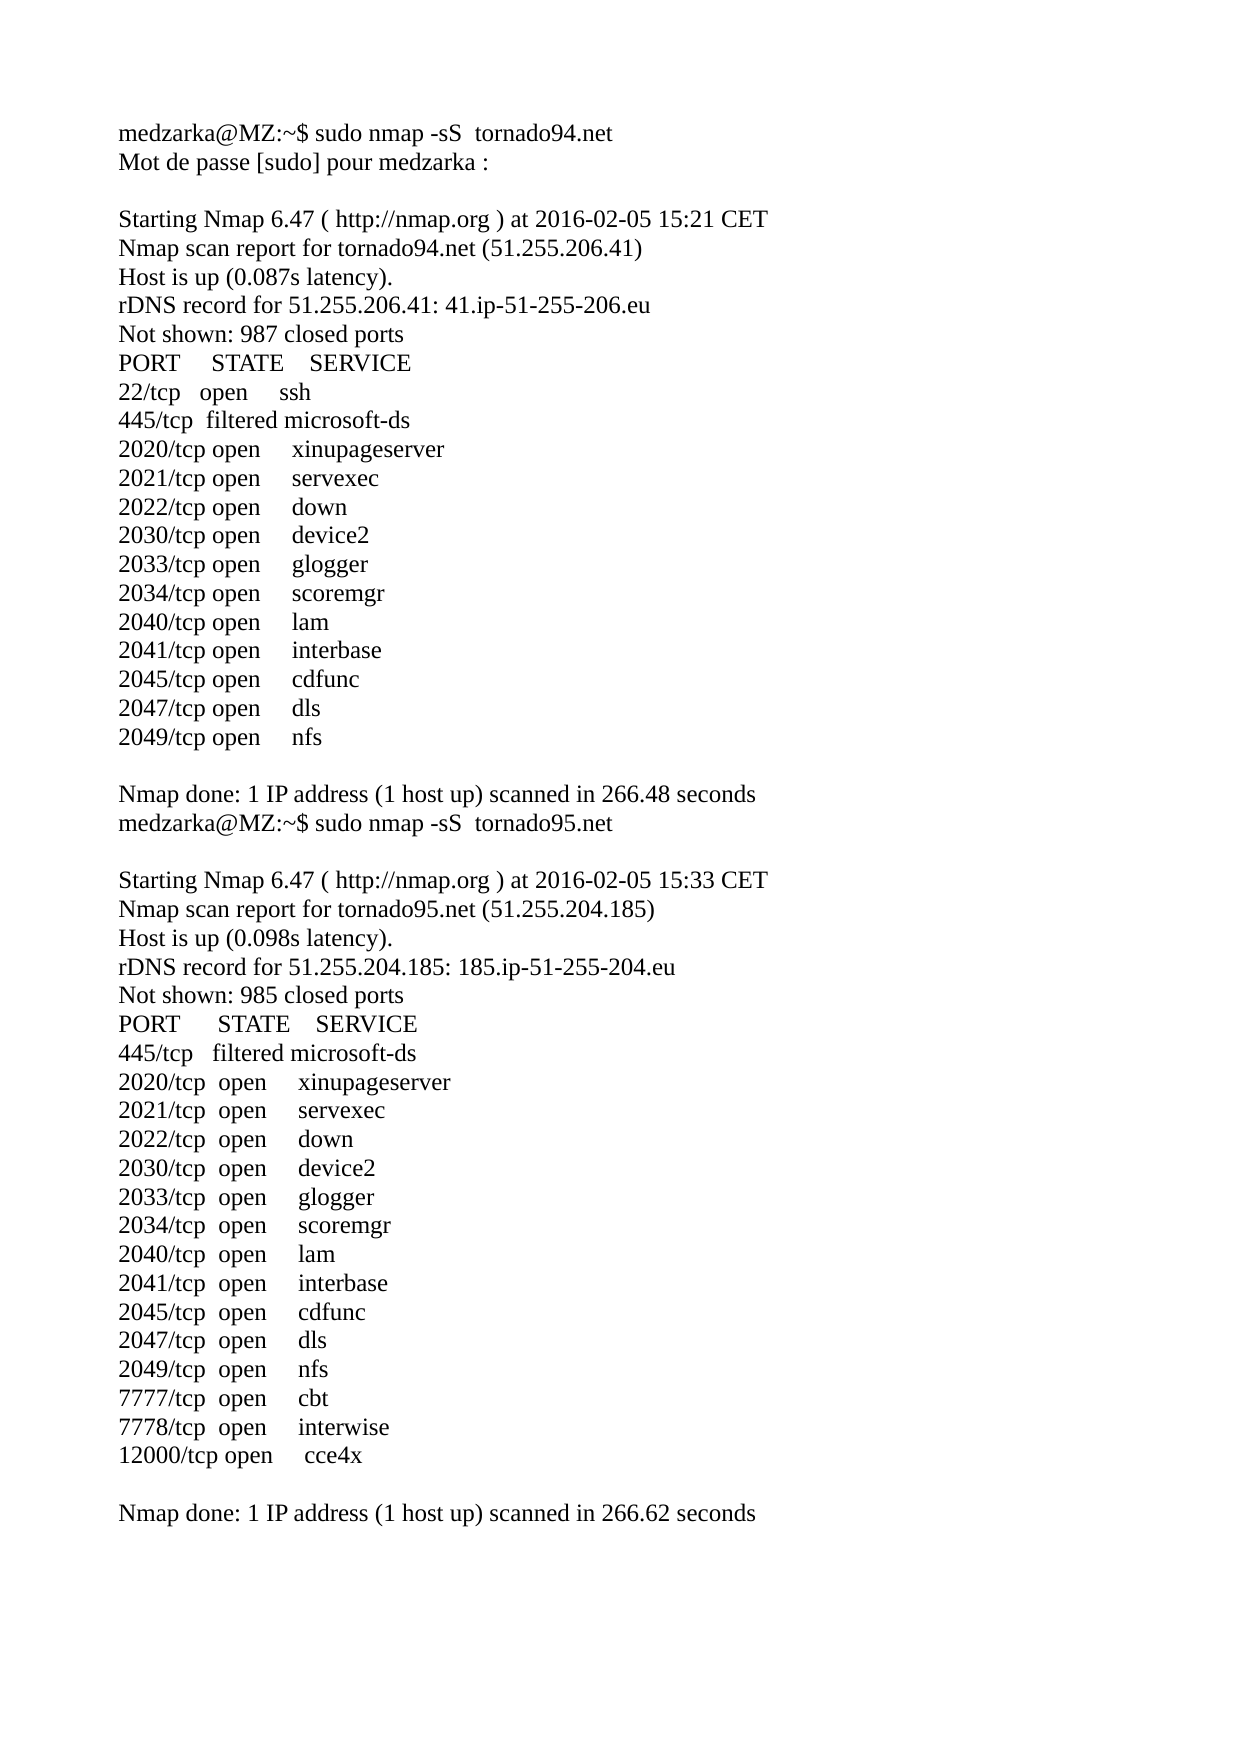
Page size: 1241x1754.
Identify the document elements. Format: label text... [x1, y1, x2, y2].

text 2033/tcp open glogger [118, 549, 1122, 578]
text rDNS record for 51.255.206.41: 41.ip-51-255-206.eu [118, 291, 1122, 319]
text PORT STATE SERVICE [118, 348, 1122, 377]
text 7777/tcp open cbt [118, 1383, 1122, 1412]
text 2034/tcp open scoremgr [118, 578, 1122, 607]
text medzarka@MZ:~$ sudo nmap -sS tornado95.net [118, 808, 1122, 837]
text 2033/tcp open glogger [118, 1182, 1122, 1211]
text rDNS record for 51.255.204.185: 185.ip-51-255-204.eu [118, 952, 1122, 981]
text Host is up (0.087s latency). [118, 262, 1122, 291]
text medzarka@MZ:~$ sudo nmap -sS tornado94.net [118, 118, 1122, 147]
text 2022/tcp open down [118, 1124, 1122, 1153]
text 2047/tcp open dls [118, 1326, 1122, 1354]
text Starting Nmap 6.47 ( http://nmap.org ) at 2016-02-05 15:33 CET [118, 866, 1122, 894]
text 2041/tcp open interbase [118, 636, 1122, 664]
text Nmap scan report for tornado95.net (51.255.204.185) [118, 894, 1122, 923]
text 2040/tcp open lam [118, 607, 1122, 636]
text 445/tcp filtered microsoft-ds [118, 406, 1122, 434]
text 2020/tcp open xinupageserver [118, 434, 1122, 463]
text 445/tcp filtered microsoft-ds [118, 1038, 1122, 1067]
text Mot de passe [sudo] pour medzarka : [118, 147, 1122, 176]
text 7778/tcp open interwise [118, 1412, 1122, 1441]
text Starting Nmap 6.47 ( http://nmap.org ) at 2016-02-05 15:21 CET [118, 204, 1122, 233]
text PORT STATE SERVICE [118, 1009, 1122, 1038]
text 2045/tcp open cdfunc [118, 664, 1122, 693]
text 12000/tcp open cce4x [118, 1441, 1122, 1469]
text Host is up (0.098s latency). [118, 923, 1122, 952]
text 2020/tcp open xinupageserver [118, 1067, 1122, 1096]
text 2049/tcp open nfs [118, 1354, 1122, 1383]
text 2034/tcp open scoremgr [118, 1211, 1122, 1239]
text 2021/tcp open servexec [118, 463, 1122, 492]
text 2022/tcp open down [118, 492, 1122, 521]
text 2030/tcp open device2 [118, 1153, 1122, 1182]
text 2045/tcp open cdfunc [118, 1297, 1122, 1326]
text 22/tcp open ssh [118, 377, 1122, 406]
text Nmap done: 1 IP address (1 host up) scanned in 266.48 seconds [118, 779, 1122, 808]
text 2047/tcp open dls [118, 693, 1122, 722]
text 2021/tcp open servexec [118, 1096, 1122, 1124]
text 2041/tcp open interbase [118, 1268, 1122, 1297]
text 2040/tcp open lam [118, 1239, 1122, 1268]
text Not shown: 985 closed ports [118, 981, 1122, 1009]
text 2049/tcp open nfs [118, 722, 1122, 751]
text Not shown: 987 closed ports [118, 319, 1122, 348]
text 2030/tcp open device2 [118, 521, 1122, 549]
text Nmap done: 1 IP address (1 host up) scanned in 266.62 seconds [118, 1498, 1122, 1527]
text Nmap scan report for tornado94.net (51.255.206.41) [118, 233, 1122, 262]
